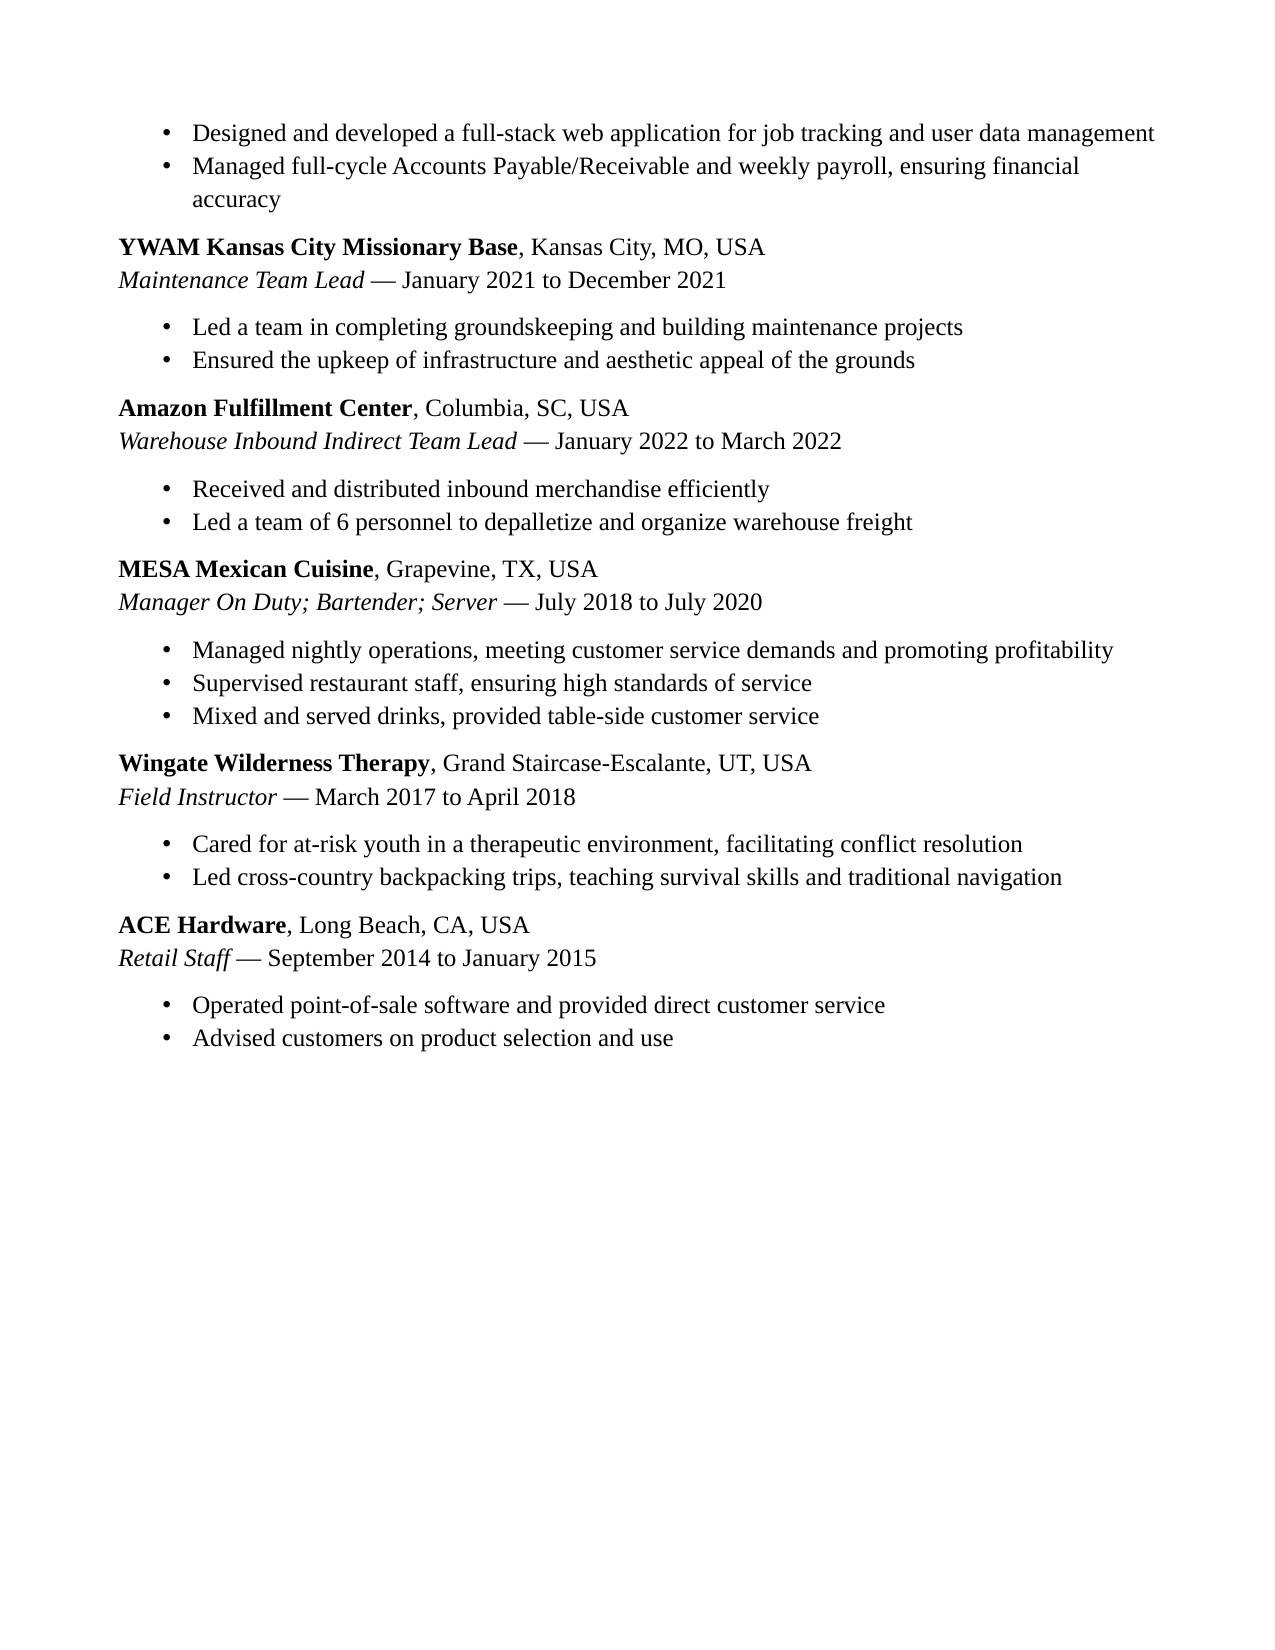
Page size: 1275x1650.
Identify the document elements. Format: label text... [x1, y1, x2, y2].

list Led cross-country backpacking trips, teaching survival skills and traditional navigation [162, 862, 1157, 891]
list Operated point-of-sale software and provided direct customer service [162, 990, 1157, 1019]
text MESA Mexican Cuisine, Grapevine, TX, USA Manager On Duty; Bartender; Server — July 2018 to July 2020 [118, 554, 1157, 616]
list Cared for at-risk youth in a therapeutic environment, facilitating conflict resolution [162, 829, 1157, 858]
text ACE Hardware, Long Beach, CA, USA Retail Staff — September 2014 to January 2015 [118, 910, 1157, 972]
list Led a team of 6 personnel to depalletize and organize warehouse freight [162, 507, 1157, 535]
list Received and distributed inbound merchandise efficiently [162, 474, 1157, 502]
text YWAM Kansas City Missionary Base, Kansas City, MO, USA Maintenance Team Lead — January 2021 to December 2021 [118, 232, 1157, 293]
text Amazon Fulfillment Center, Columbia, SC, USA Warehouse Inbound Indirect Team Lead — January 2022 to March 2022 [118, 393, 1157, 455]
list Ensured the upkeep of infrastructure and aesthetic appeal of the grounds [162, 345, 1157, 374]
list Advised customers on product selection and use [162, 1023, 1157, 1052]
list Managed nightly operations, meeting customer service demands and promoting profitability [162, 635, 1157, 664]
list Mixed and served drinks, provided table-side customer service [162, 701, 1157, 730]
list Managed full-cycle Accounts Payable/Receivable and weekly payroll, ensuring financial accuracy [162, 151, 1157, 213]
list Supervised restaurant staff, ensuring high standards of service [162, 668, 1157, 697]
list Designed and developed a full-stack web application for job tracking and user data management [162, 118, 1157, 147]
list Led a team in completing groundskeeping and building maintenance projects [162, 312, 1157, 341]
text Wingate Wilderness Therapy, Grand Staircase-Escalante, UT, USA Field Instructor — March 2017 to April 2018 [118, 748, 1157, 810]
